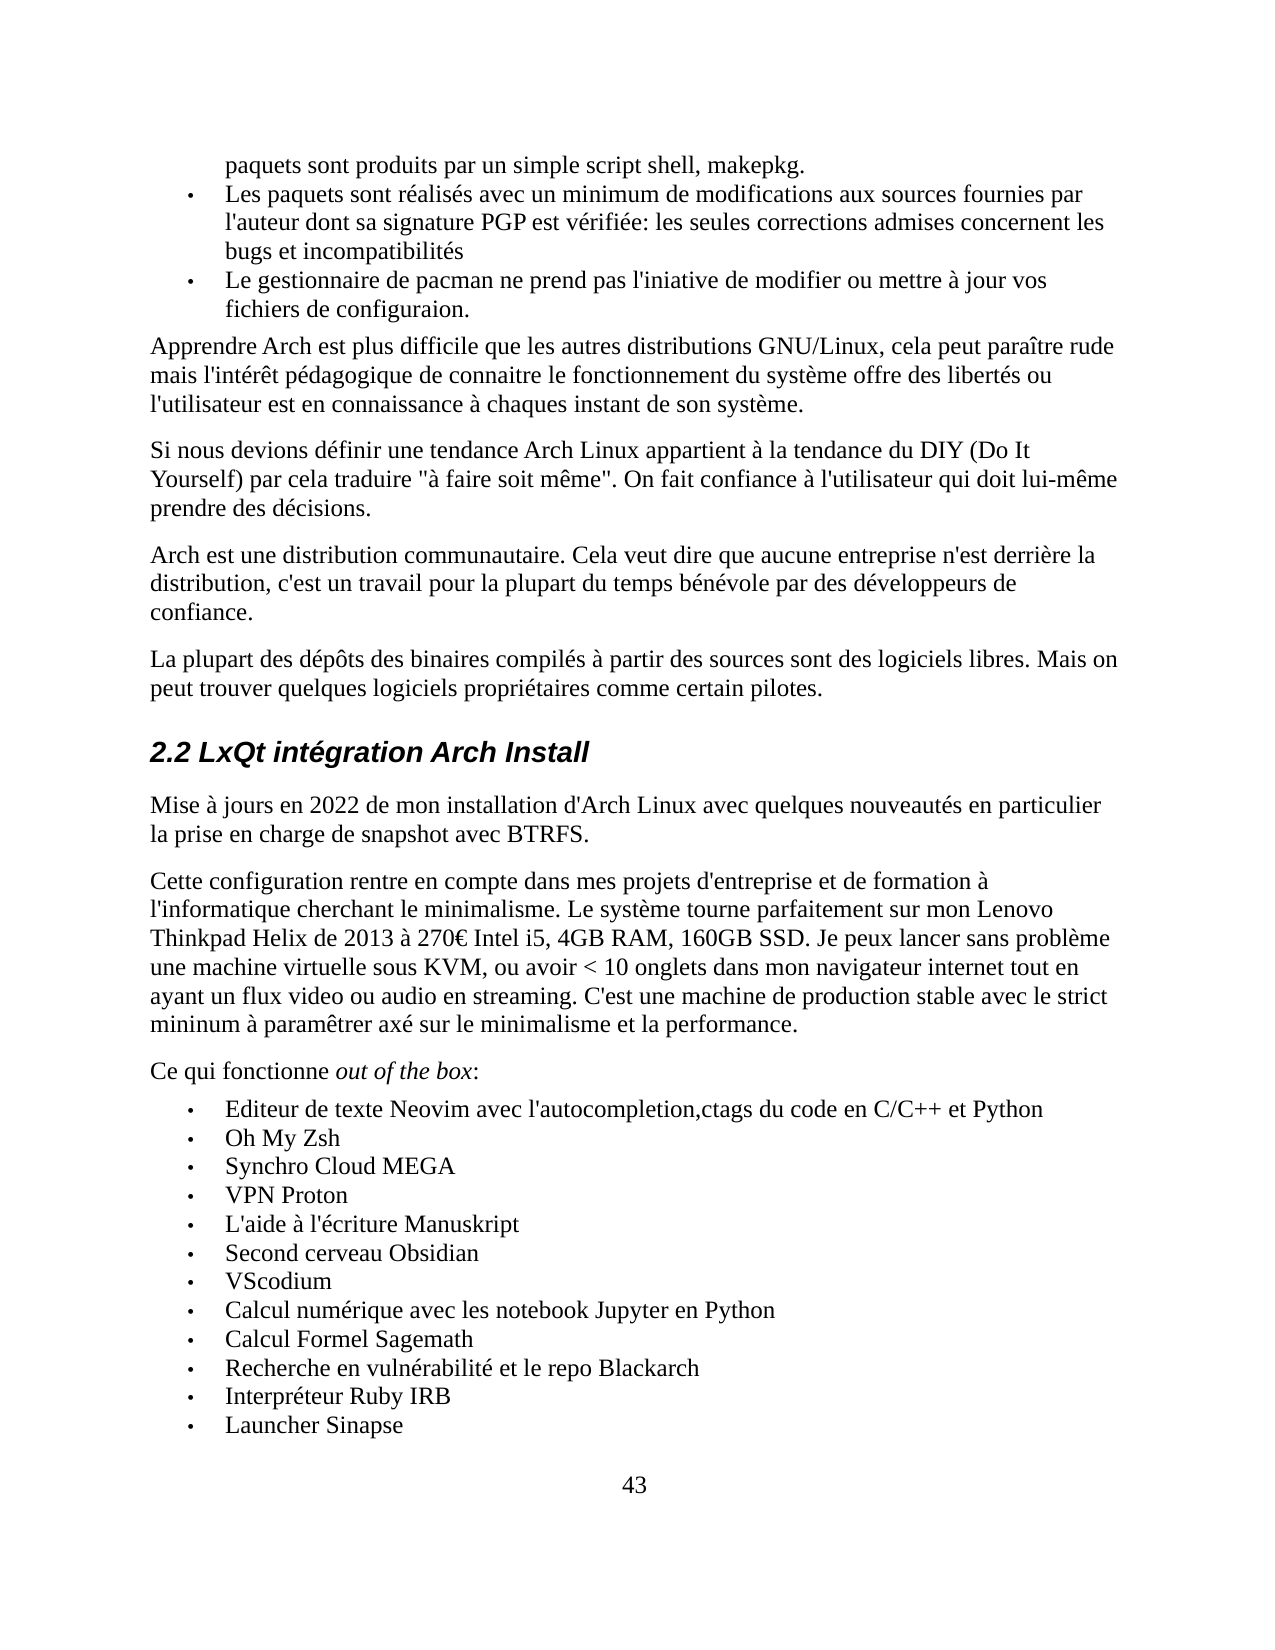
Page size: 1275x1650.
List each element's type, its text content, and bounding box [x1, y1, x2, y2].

list Launcher Sinapse [187, 1410, 1125, 1439]
list Interpréteur Ruby IRB [187, 1381, 1125, 1410]
text Arch est une distribution communautaire. Cela veut dire que aucune entreprise n'est derrière la distribution, c'est un travail pour la plupart du temps bénévole par des développeurs de confiance. [150, 540, 1125, 626]
list Calcul Formel Sagemath [187, 1324, 1125, 1353]
list Second cerveau Obsidian [187, 1238, 1125, 1266]
text Si nous devions définir une tendance Arch Linux appartient à la tendance du DIY (Do It Yourself) par cela traduire "à faire soit même". On fait confiance à l'utilisateur qui doit lui-même prendre des décisions. [150, 436, 1125, 522]
text Cette configuration rentre en compte dans mes projets d'entreprise et de formation à l'informatique cherchant le minimalisme. Le système tourne parfaitement sur mon Lenovo Thinkpad Helix de 2013 à 270€ Intel i5, 4GB RAM, 160GB SSD. Je peux lancer sans problème une machine virtuelle sous KVM, ou avoir < 10 onglets dans mon navigateur internet tout en ayant un flux video ou audio en streaming. C'est une machine de production stable avec le strict mininum à paramêtrer axé sur le minimalisme et la performance. [150, 866, 1125, 1038]
list Synchro Cloud MEGA [187, 1151, 1125, 1180]
list Le gestionnaire de pacman ne prend pas l'iniative de modifier ou mettre à jour vos fichiers de configuraion. [187, 265, 1125, 322]
list Editeur de texte Neovim avec l'autocompletion,ctags du code en C/C++ et Python [187, 1094, 1125, 1123]
text La plupart des dépôts des binaires compilés à partir des sources sont des logiciels libres. Mais on peut trouver quelques logiciels propriétaires comme certain pilotes. [150, 644, 1125, 701]
subtitle 2.2 LxQt intégration Arch Install [150, 735, 1125, 769]
list Recherche en vulnérabilité et le repo Blackarch [187, 1353, 1125, 1381]
list L'aide à l'écriture Manuskript [187, 1209, 1125, 1238]
list Oh My Zsh [187, 1123, 1125, 1151]
list Calcul numérique avec les notebook Jupyter en Python [187, 1295, 1125, 1324]
text Apprendre Arch est plus difficile que les autres distributions GNU/Linux, cela peut paraître rude mais l'intérêt pédagogique de connaitre le fonctionnement du système offre des libertés ou l'utilisateur est en connaissance à chaques instant de son système. [150, 331, 1125, 418]
list Les paquets sont réalisés avec un minimum de modifications aux sources fournies par l'auteur dont sa signature PGP est vérifiée: les seules corrections admises concernent les bugs et incompatibilités [187, 179, 1125, 265]
list VScodium [187, 1266, 1125, 1295]
text Mise à jours en 2022 de mon installation d'Arch Linux avec quelques nouveautés en particulier la prise en charge de snapshot avec BTRFS. [150, 790, 1125, 848]
list VPN Proton [187, 1180, 1125, 1209]
list paquets sont produits par un simple script shell, makepkg. [187, 150, 1125, 179]
text Ce qui fonctionne out of the box: [150, 1056, 1125, 1085]
